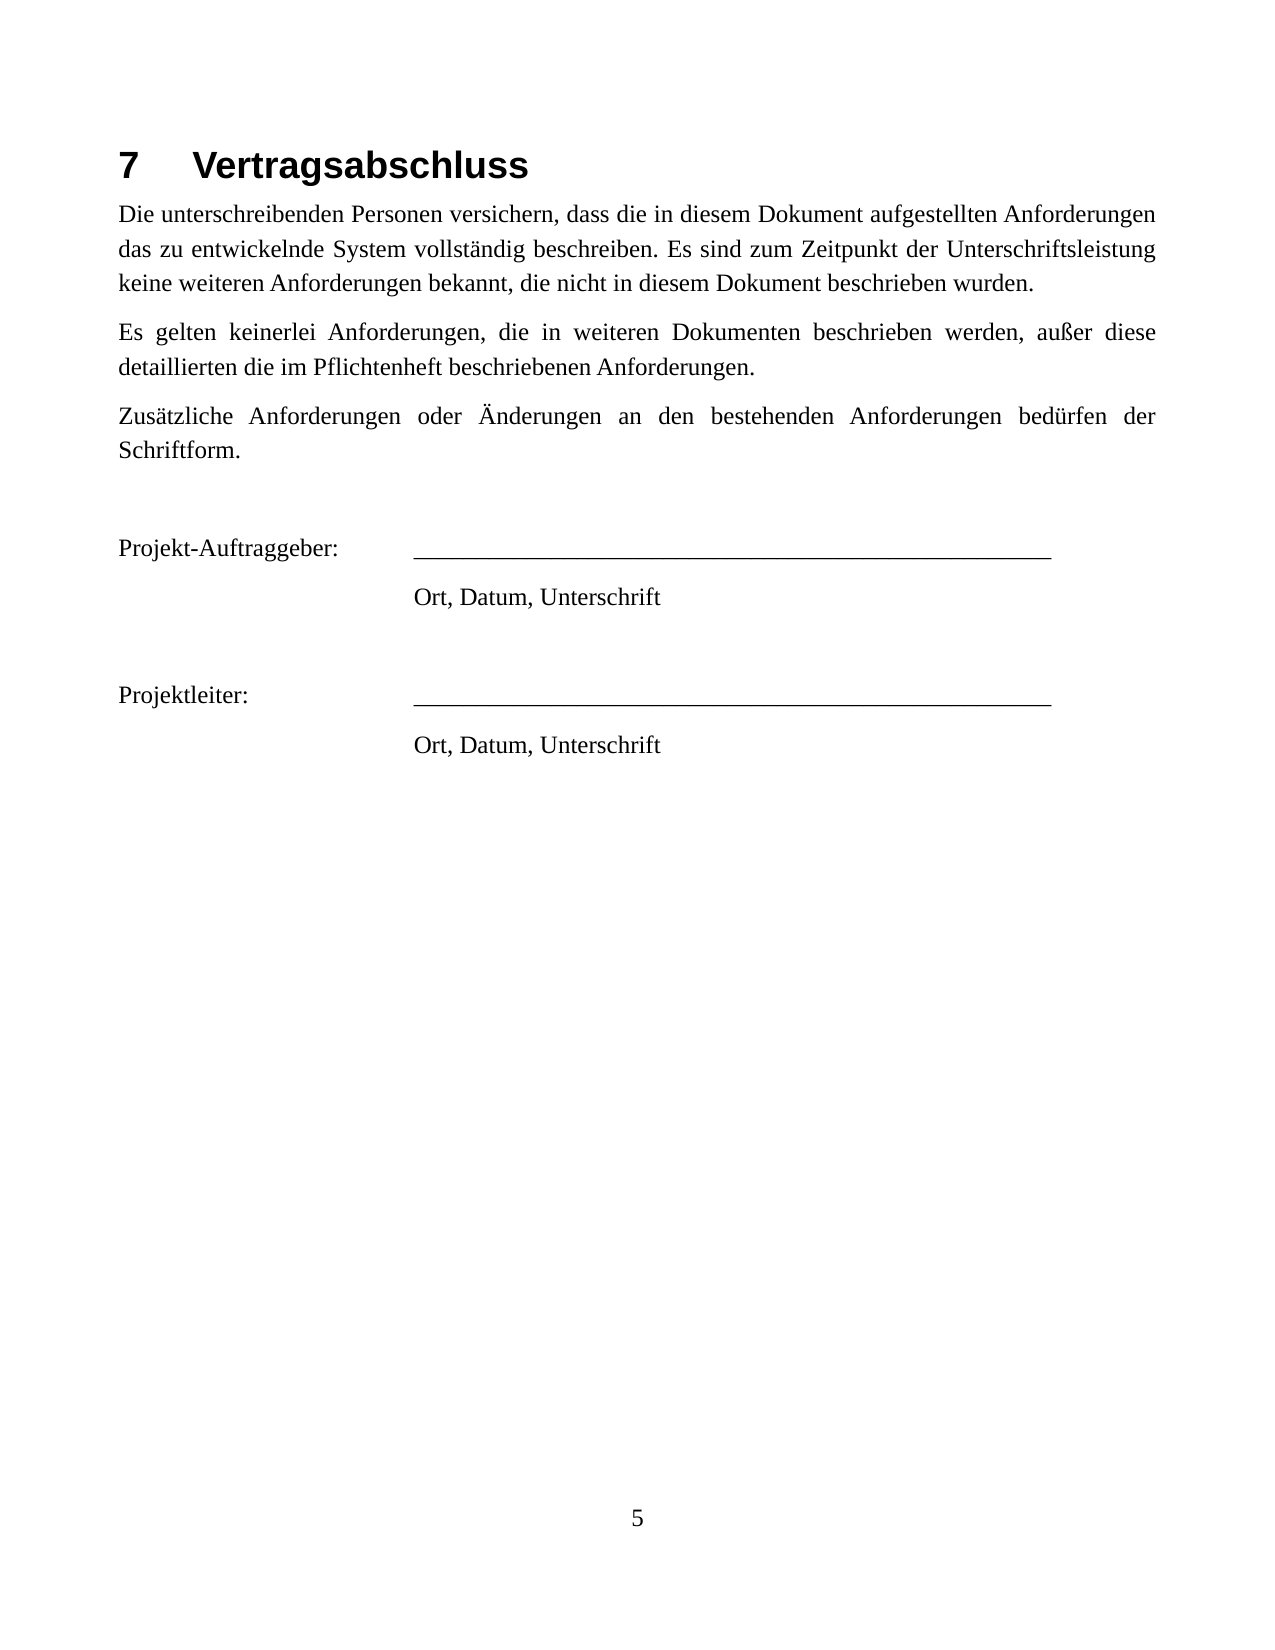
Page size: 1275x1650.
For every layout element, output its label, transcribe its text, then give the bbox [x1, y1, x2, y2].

text Projekt-Auftraggeber: ___________________________________________________ [118, 533, 1157, 562]
subtitle Vertragsabschluss [118, 143, 1157, 187]
text Es gelten keinerlei Anforderungen, die in weiteren Dokumenten beschrieben werden, außer diese detaillierten die im Pflichtenheft beschriebenen Anforderungen. [118, 317, 1157, 381]
text Die unterschreibenden Personen versichern, dass die in diesem Dokument aufgestellten Anforderungen das zu entwickelnde System vollständig beschreiben. Es sind zum Zeitpunkt der Unterschriftsleistung keine weiteren Anforderungen bekannt, die nicht in diesem Dokument beschrieben wurden. [118, 199, 1157, 297]
text Zusätzliche Anforderungen oder Änderungen an den bestehenden Anforderungen bedürfen der Schriftform. [118, 401, 1157, 464]
text Ort, Datum, Unterschrift [118, 582, 1157, 611]
text Projektleiter: ___________________________________________________ [118, 681, 1157, 709]
text Ort, Datum, Unterschrift [118, 730, 1157, 758]
